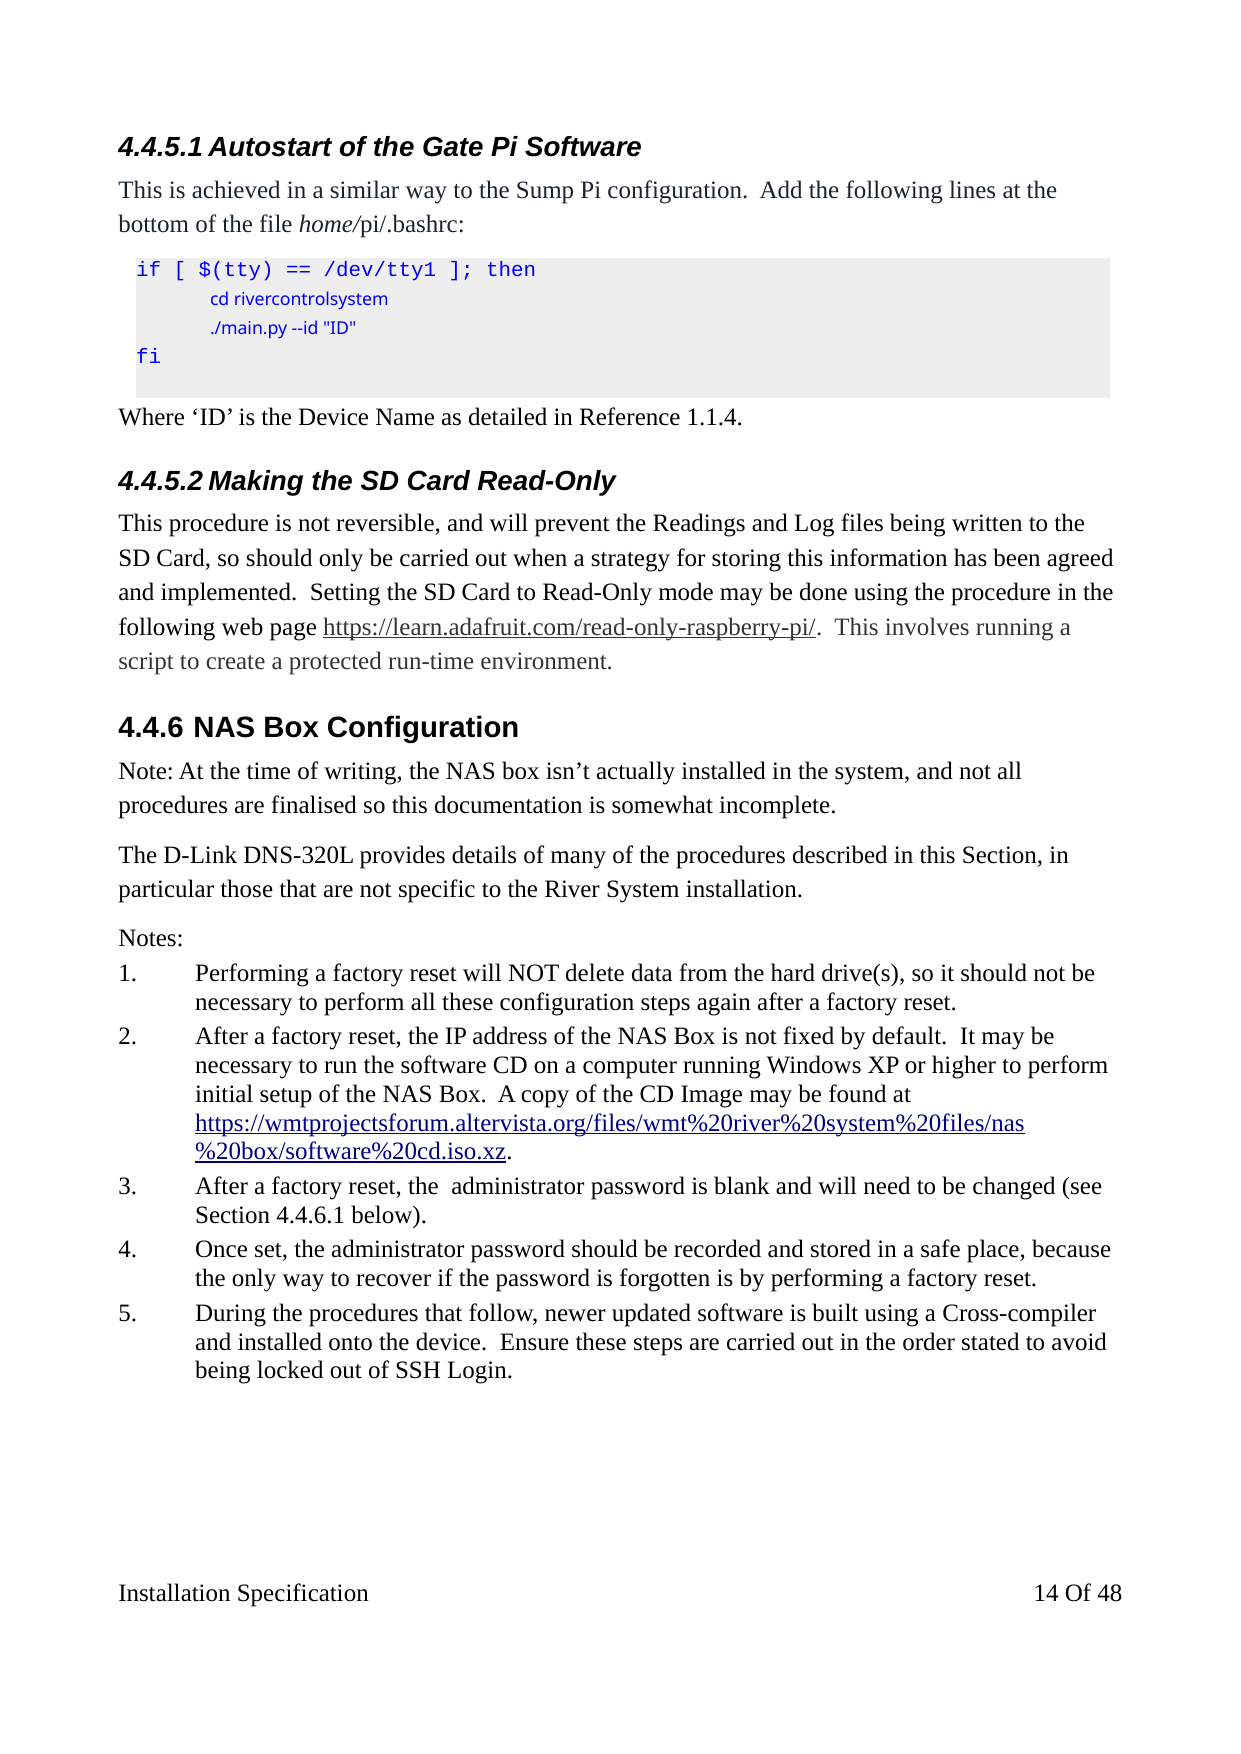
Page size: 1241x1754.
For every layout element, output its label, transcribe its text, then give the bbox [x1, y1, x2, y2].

text Note: At the time of writing, the NAS box isn’t actually installed in the system, and not all procedures are finalised so this documentation is somewhat incomplete. [118, 756, 1122, 819]
subtitle NAS Box Configuration [118, 710, 1122, 744]
text 1. Performing a factory reset will NOT delete data from the hard drive(s), so it should not be necessary to perform all these configuration steps again after a factory reset. [118, 958, 1122, 1015]
text 5. During the procedures that follow, newer updated software is built using a Cross-compiler and installed onto the device. Ensure these steps are carried out in the order stated to avoid being locked out of SSH Login. [118, 1298, 1122, 1384]
subtitle Autostart of the Gate Pi Software [118, 131, 1122, 162]
text This procedure is not reversible, and will prevent the Readings and Log files being written to the SD Card, so should only be carried out when a strategy for storing this information has been agreed and implemented. Setting the SD Card to Read-Only mode may be done using the procedure in the following web page https://learn.adafruit.com/read-only-raspberry-pi/. This involves running a script to create a protected run-time environment. [118, 508, 1122, 675]
subtitle Making the SD Card Read-Only [118, 464, 1122, 496]
text The D-Link DNS-320L provides details of many of the procedures described in this Section, in particular those that are not specific to the River System installation. [118, 840, 1122, 903]
text 2. After a factory reset, the IP address of the NAS Box is not fixed by default. It may be necessary to run the software CD on a computer running Windows XP or higher to perform initial setup of the NAS Box. A copy of the CD Image may be found at https://wmtprojectsforum.altervista.org/files/wmt%20river%20system%20files/nas%20box/software%20cd.iso.xz. [118, 1021, 1122, 1165]
text 3. After a factory reset, the administrator password is blank and will need to be changed (see Section 4.4.6.1 below). [118, 1171, 1122, 1228]
text This is achieved in a similar way to the Sump Pi configuration. Add the following lines at the bottom of the file home/pi/.bashrc: [118, 175, 1122, 238]
text Where ‘ID’ is the Device Name as detailed in Reference 1.1.4. [118, 402, 1122, 431]
text fi [136, 346, 1110, 369]
text Notes: [118, 923, 1122, 952]
text cd rivercontrolsystem ./main.py --id "ID" [136, 287, 1110, 341]
text 4. Once set, the administrator password should be recorded and stored in a safe place, because the only way to recover if the password is forgotten is by performing a factory reset. [118, 1234, 1122, 1292]
text if [ $(tty) == /dev/tty1 ]; then [136, 258, 1110, 282]
